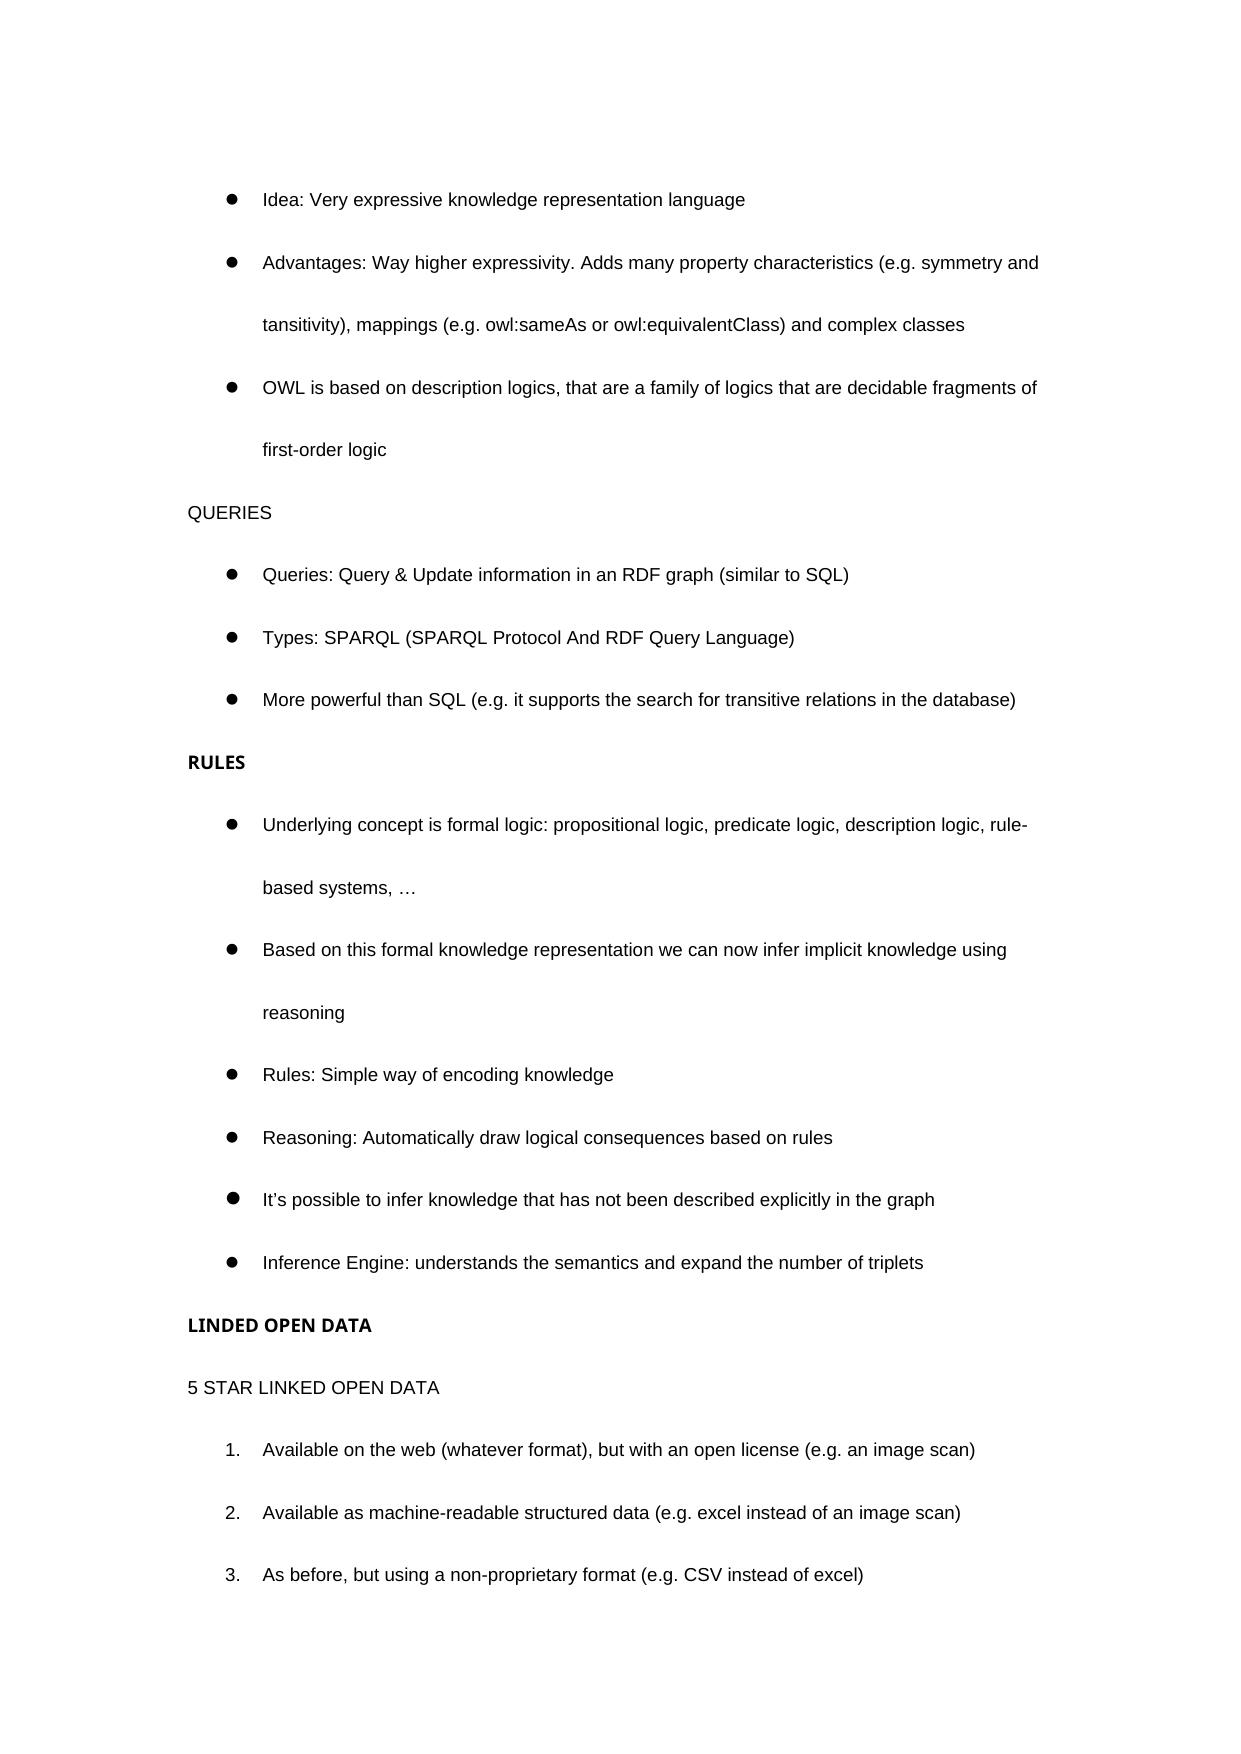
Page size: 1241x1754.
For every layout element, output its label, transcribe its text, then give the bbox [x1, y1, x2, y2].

list Advantages: Way higher expressivity. Adds many property characteristics (e.g. symmetry and tansitivity), mappings (e.g. owl:sameAs or owl:equivalentClass) and complex classes [225, 221, 1053, 346]
list As before, but using a non-proprietary format (e.g. CSV instead of excel) [225, 1533, 1053, 1596]
list Reasoning: Automatically draw logical consequences based on rules [225, 1096, 1053, 1158]
list Underlying concept is formal logic: propositional logic, predicate logic, description logic, rule-based systems, … [225, 783, 1053, 908]
list Available as machine-readable structured data (e.g. excel instead of an image scan) [225, 1471, 1053, 1533]
list Based on this formal knowledge representation we can now infer implicit knowledge using reasoning [225, 908, 1053, 1033]
list Idea: Very expressive knowledge representation language [225, 158, 1053, 221]
list OWL is based on description logics, that are a family of logics that are decidable fragments of first-order logic [225, 346, 1053, 471]
list Types: SPARQL (SPARQL Protocol And RDF Query Language) [225, 596, 1053, 658]
text RULES [187, 721, 1053, 783]
list Available on the web (whatever format), but with an open license (e.g. an image scan) [225, 1408, 1053, 1471]
text 5 STAR LINKED OPEN DATA [187, 1346, 1053, 1408]
list Queries: Query & Update information in an RDF graph (similar to SQL) [225, 533, 1053, 596]
list Inference Engine: understands the semantics and expand the number of triplets [225, 1221, 1053, 1283]
text LINDED OPEN DATA [187, 1283, 1053, 1346]
list Rules: Simple way of encoding knowledge [225, 1033, 1053, 1096]
list It’s possible to infer knowledge that has not been described explicitly in the graph [225, 1158, 1053, 1221]
text QUERIES [187, 471, 1053, 533]
list More powerful than SQL (e.g. it supports the search for transitive relations in the database) [225, 658, 1053, 721]
